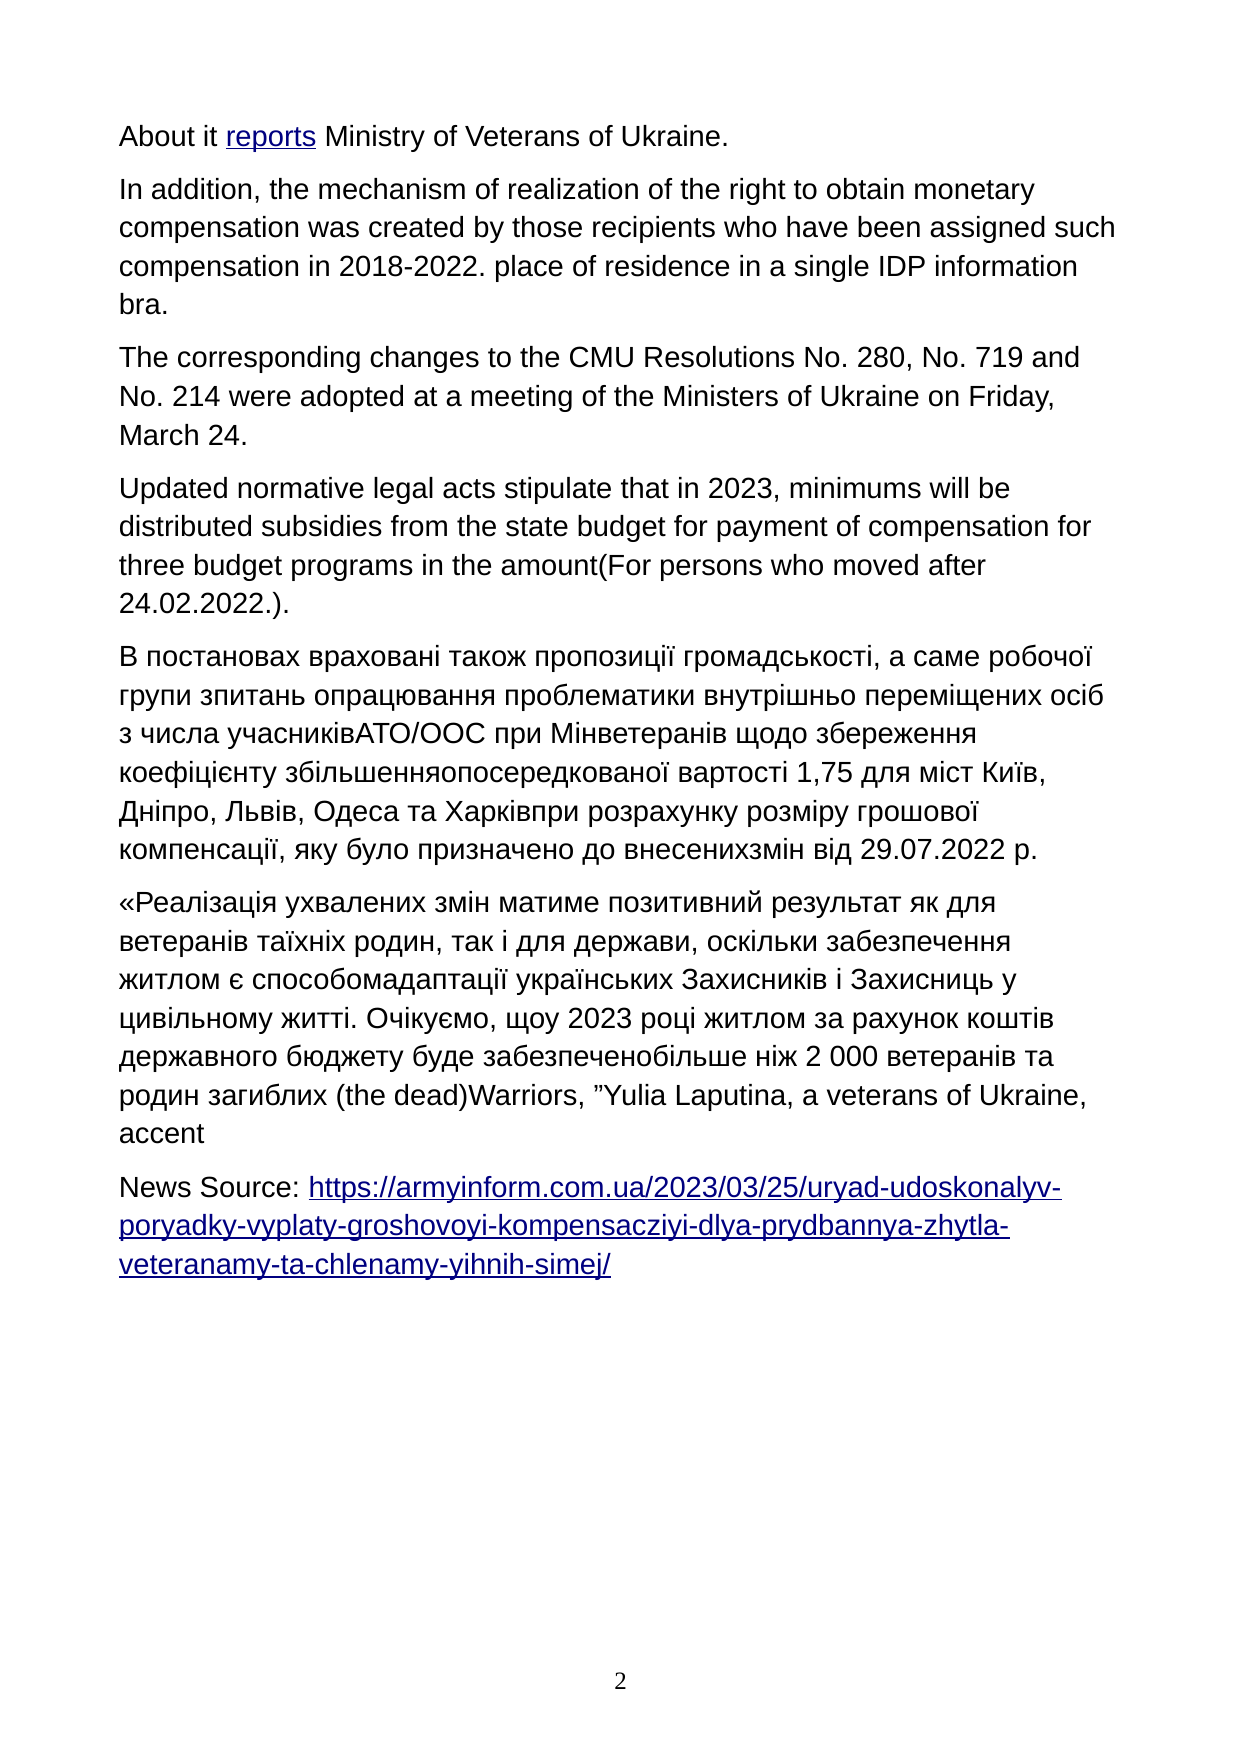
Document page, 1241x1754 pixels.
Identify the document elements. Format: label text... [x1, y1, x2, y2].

text News Source: https://armyinform.com.ua/2023/03/25/uryad-udoskonalyv-poryadky-vyplaty-groshovoyi-kompensacziyi-dlya-prydbannya-zhytla-veteranamy-ta-chlenamy-yihnih-simej/ [118, 1169, 1122, 1280]
text В постановах враховані також пропозиції громадськості, а саме робочої групи зпитань опрацювання проблематики внутрішньо переміщених осіб з числа учасниківАТО/ООС при Мінветеранів щодо збереження коефіцієнту збільшенняопосередкованої вартості 1,75 для міст Київ, Дніпро, Львів, Одеса та Харківпри розрахунку розміру грошової компенсації, яку було призначено до внесенихзмін від 29.07.2022 р. [118, 639, 1122, 866]
text Updated normative legal acts stipulate that in 2023, minimums will be distributed subsidies from the state budget for payment of compensation for three budget programs in the amount(For persons who moved after 24.02.2022.). [118, 471, 1122, 620]
text About it reports Ministry of Veterans of Ukraine. [118, 118, 1122, 152]
text The corresponding changes to the CMU Resolutions No. 280, No. 719 and No. 214 were adopted at a meeting of the Ministers of Ukraine on Friday, March 24. [118, 340, 1122, 451]
text In addition, the mechanism of realization of the right to obtain monetary compensation was created by those recipients who have been assigned such compensation in 2018-2022. place of residence in a single IDP information bra. [118, 172, 1122, 321]
text «Реалізація ухвалених змін матиме позитивний результат як для ветеранів таїхніх родин, так і для держави, оскільки забезпечення житлом є способомадаптації українських Захисників і Захисниць у цивільному житті. Очікуємо, щоу 2023 році житлом за рахунок коштів державного бюджету буде забезпеченобільше ніж 2 000 ветеранів та родин загиблих (the dead)Warriors, ”Yulia Laputina, a veterans of Ukraine, accent [118, 885, 1122, 1150]
